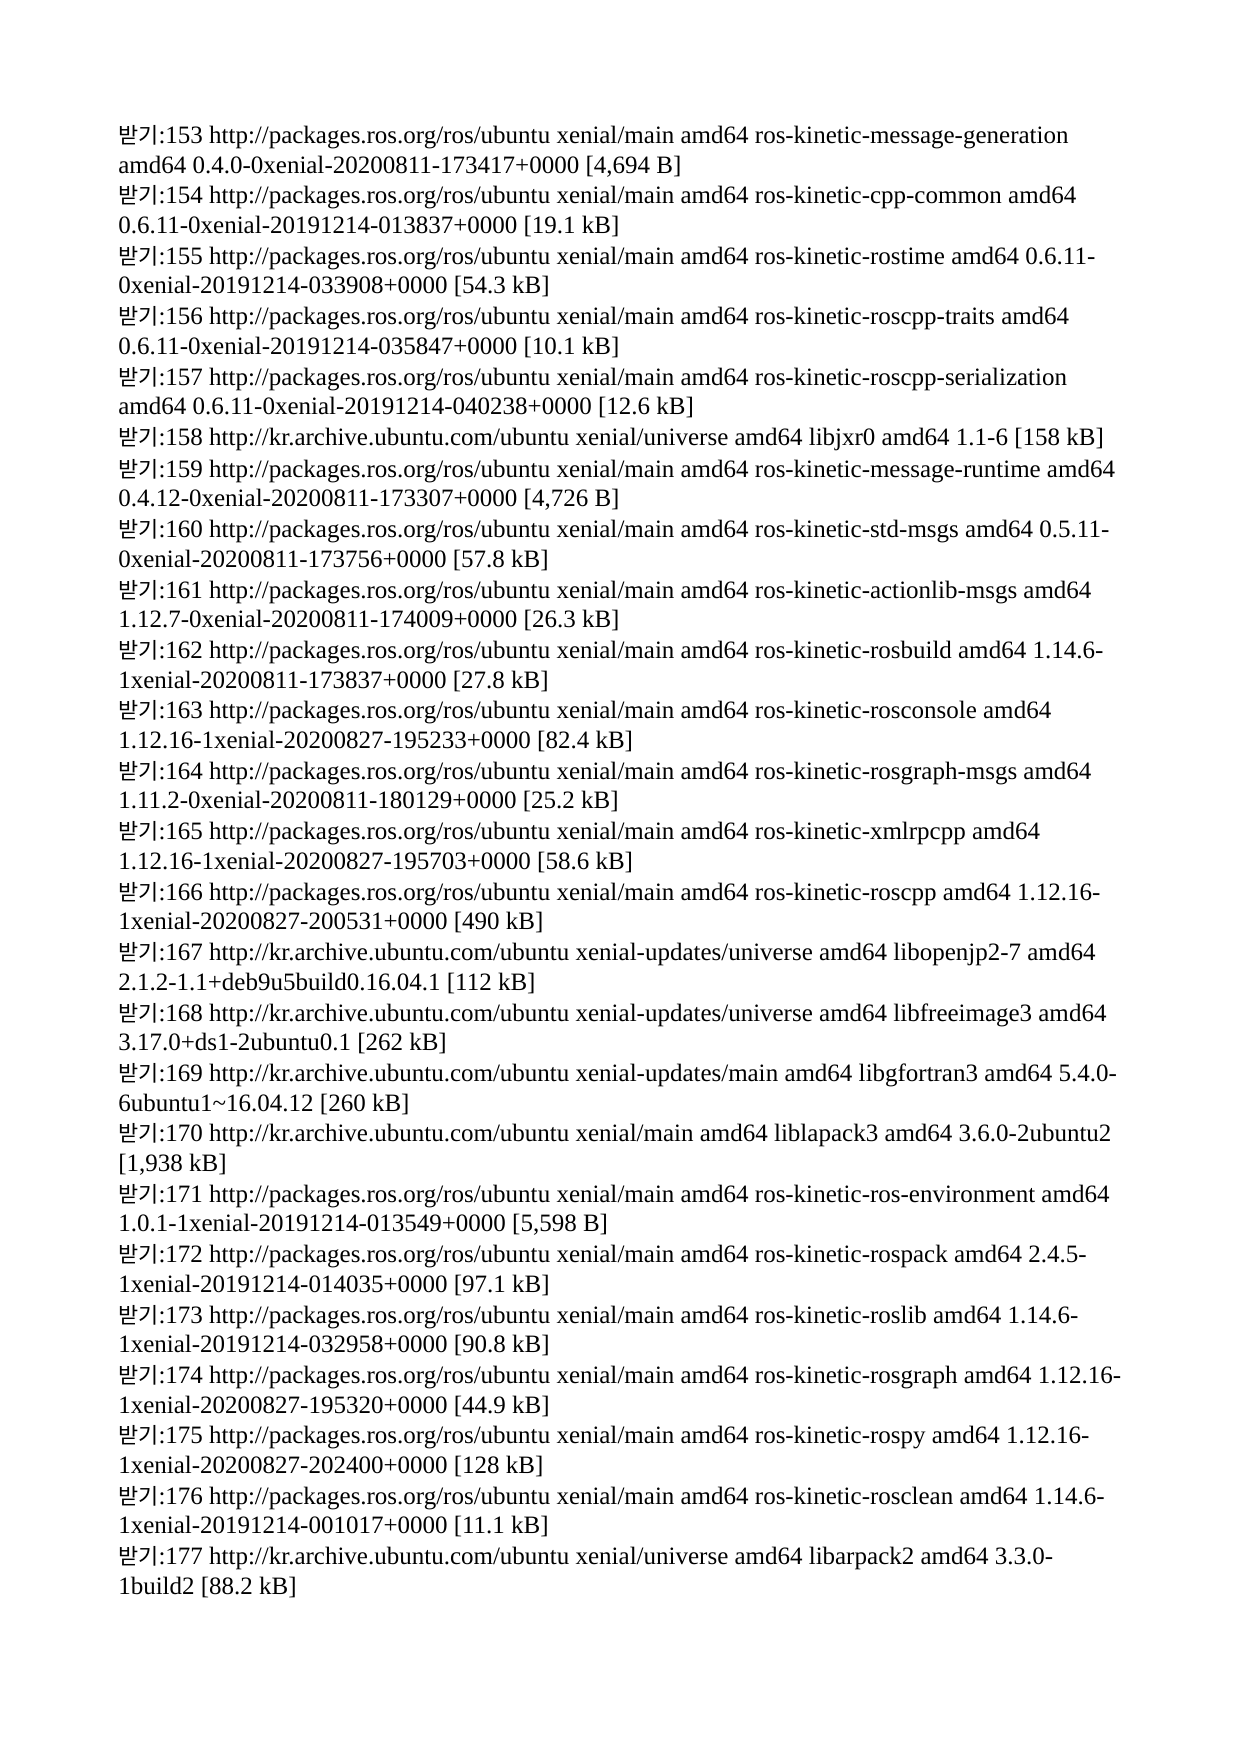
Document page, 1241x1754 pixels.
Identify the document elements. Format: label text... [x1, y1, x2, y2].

text 받기:169 http://kr.archive.ubuntu.com/ubuntu xenial-updates/main amd64 libgfortran3 amd64 5.4.0-6ubuntu1~16.04.12 [260 kB] [118, 1056, 1122, 1116]
text 받기:160 http://packages.ros.org/ros/ubuntu xenial/main amd64 ros-kinetic-std-msgs amd64 0.5.11-0xenial-20200811-173756+0000 [57.8 kB] [118, 512, 1122, 573]
text 받기:161 http://packages.ros.org/ros/ubuntu xenial/main amd64 ros-kinetic-actionlib-msgs amd64 1.12.7-0xenial-20200811-174009+0000 [26.3 kB] [118, 573, 1122, 633]
text 받기:167 http://kr.archive.ubuntu.com/ubuntu xenial-updates/universe amd64 libopenjp2-7 amd64 2.1.2-1.1+deb9u5build0.16.04.1 [112 kB] [118, 935, 1122, 996]
text 받기:173 http://packages.ros.org/ros/ubuntu xenial/main amd64 ros-kinetic-roslib amd64 1.14.6-1xenial-20191214-032958+0000 [90.8 kB] [118, 1298, 1122, 1358]
text 받기:172 http://packages.ros.org/ros/ubuntu xenial/main amd64 ros-kinetic-rospack amd64 2.4.5-1xenial-20191214-014035+0000 [97.1 kB] [118, 1237, 1122, 1298]
text 받기:164 http://packages.ros.org/ros/ubuntu xenial/main amd64 ros-kinetic-rosgraph-msgs amd64 1.11.2-0xenial-20200811-180129+0000 [25.2 kB] [118, 754, 1122, 814]
text 받기:175 http://packages.ros.org/ros/ubuntu xenial/main amd64 ros-kinetic-rospy amd64 1.12.16-1xenial-20200827-202400+0000 [128 kB] [118, 1418, 1122, 1479]
text 받기:165 http://packages.ros.org/ros/ubuntu xenial/main amd64 ros-kinetic-xmlrpcpp amd64 1.12.16-1xenial-20200827-195703+0000 [58.6 kB] [118, 814, 1122, 875]
text 받기:168 http://kr.archive.ubuntu.com/ubuntu xenial-updates/universe amd64 libfreeimage3 amd64 3.17.0+ds1-2ubuntu0.1 [262 kB] [118, 996, 1122, 1056]
text 받기:154 http://packages.ros.org/ros/ubuntu xenial/main amd64 ros-kinetic-cpp-common amd64 0.6.11-0xenial-20191214-013837+0000 [19.1 kB] [118, 178, 1122, 239]
text 받기:156 http://packages.ros.org/ros/ubuntu xenial/main amd64 ros-kinetic-roscpp-traits amd64 0.6.11-0xenial-20191214-035847+0000 [10.1 kB] [118, 299, 1122, 360]
text 받기:166 http://packages.ros.org/ros/ubuntu xenial/main amd64 ros-kinetic-roscpp amd64 1.12.16-1xenial-20200827-200531+0000 [490 kB] [118, 875, 1122, 935]
text 받기:177 http://kr.archive.ubuntu.com/ubuntu xenial/universe amd64 libarpack2 amd64 3.3.0-1build2 [88.2 kB] [118, 1539, 1122, 1600]
text 받기:159 http://packages.ros.org/ros/ubuntu xenial/main amd64 ros-kinetic-message-runtime amd64 0.4.12-0xenial-20200811-173307+0000 [4,726 B] [118, 452, 1122, 512]
text 받기:162 http://packages.ros.org/ros/ubuntu xenial/main amd64 ros-kinetic-rosbuild amd64 1.14.6-1xenial-20200811-173837+0000 [27.8 kB] [118, 633, 1122, 693]
text 받기:163 http://packages.ros.org/ros/ubuntu xenial/main amd64 ros-kinetic-rosconsole amd64 1.12.16-1xenial-20200827-195233+0000 [82.4 kB] [118, 693, 1122, 754]
text 받기:174 http://packages.ros.org/ros/ubuntu xenial/main amd64 ros-kinetic-rosgraph amd64 1.12.16-1xenial-20200827-195320+0000 [44.9 kB] [118, 1358, 1122, 1418]
text 받기:171 http://packages.ros.org/ros/ubuntu xenial/main amd64 ros-kinetic-ros-environment amd64 1.0.1-1xenial-20191214-013549+0000 [5,598 B] [118, 1177, 1122, 1237]
text 받기:155 http://packages.ros.org/ros/ubuntu xenial/main amd64 ros-kinetic-rostime amd64 0.6.11-0xenial-20191214-033908+0000 [54.3 kB] [118, 239, 1122, 299]
text 받기:158 http://kr.archive.ubuntu.com/ubuntu xenial/universe amd64 libjxr0 amd64 1.1-6 [158 kB] [118, 420, 1122, 452]
text 받기:176 http://packages.ros.org/ros/ubuntu xenial/main amd64 ros-kinetic-rosclean amd64 1.14.6-1xenial-20191214-001017+0000 [11.1 kB] [118, 1479, 1122, 1539]
text 받기:157 http://packages.ros.org/ros/ubuntu xenial/main amd64 ros-kinetic-roscpp-serialization amd64 0.6.11-0xenial-20191214-040238+0000 [12.6 kB] [118, 360, 1122, 420]
text 받기:153 http://packages.ros.org/ros/ubuntu xenial/main amd64 ros-kinetic-message-generation amd64 0.4.0-0xenial-20200811-173417+0000 [4,694 B] [118, 118, 1122, 178]
text 받기:170 http://kr.archive.ubuntu.com/ubuntu xenial/main amd64 liblapack3 amd64 3.6.0-2ubuntu2 [1,938 kB] [118, 1116, 1122, 1177]
